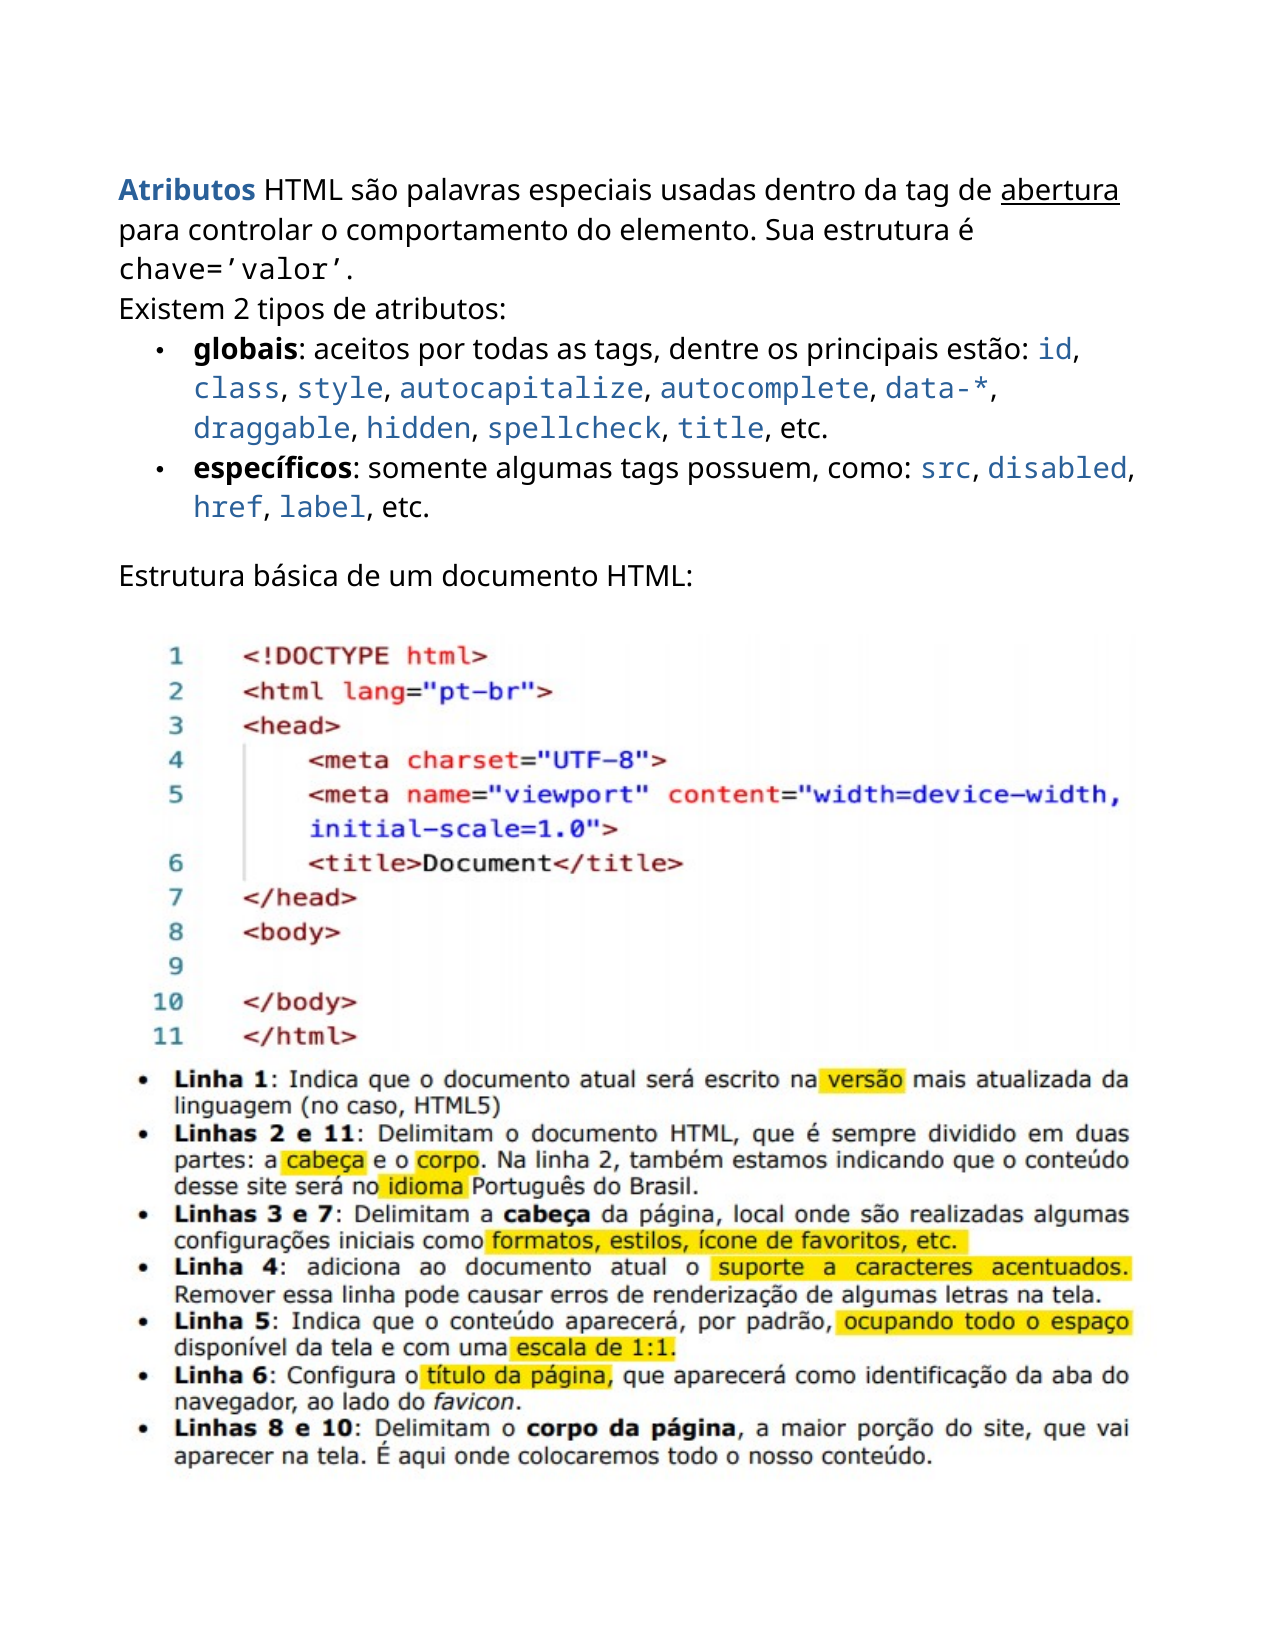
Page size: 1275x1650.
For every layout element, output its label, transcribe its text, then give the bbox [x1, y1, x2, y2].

text Existem 2 tipos de atributos: [118, 288, 1157, 328]
picture [118, 634, 1157, 1492]
list específicos: somente algumas tags possuem, como: src, disabled, href, label, etc. [156, 447, 1157, 526]
list globais: aceitos por todas as tags, dentre os principais estão: id, class, style, autocapitalize, autocomplete, data-*, draggable, hidden, spellcheck, title, etc. [156, 328, 1157, 447]
text Estrutura básica de um documento HTML: [118, 555, 1157, 595]
text Atributos HTML são palavras especiais usadas dentro da tag de abertura para controlar o comportamento do elemento. Sua estrutura é chave=’valor’. [118, 169, 1157, 288]
